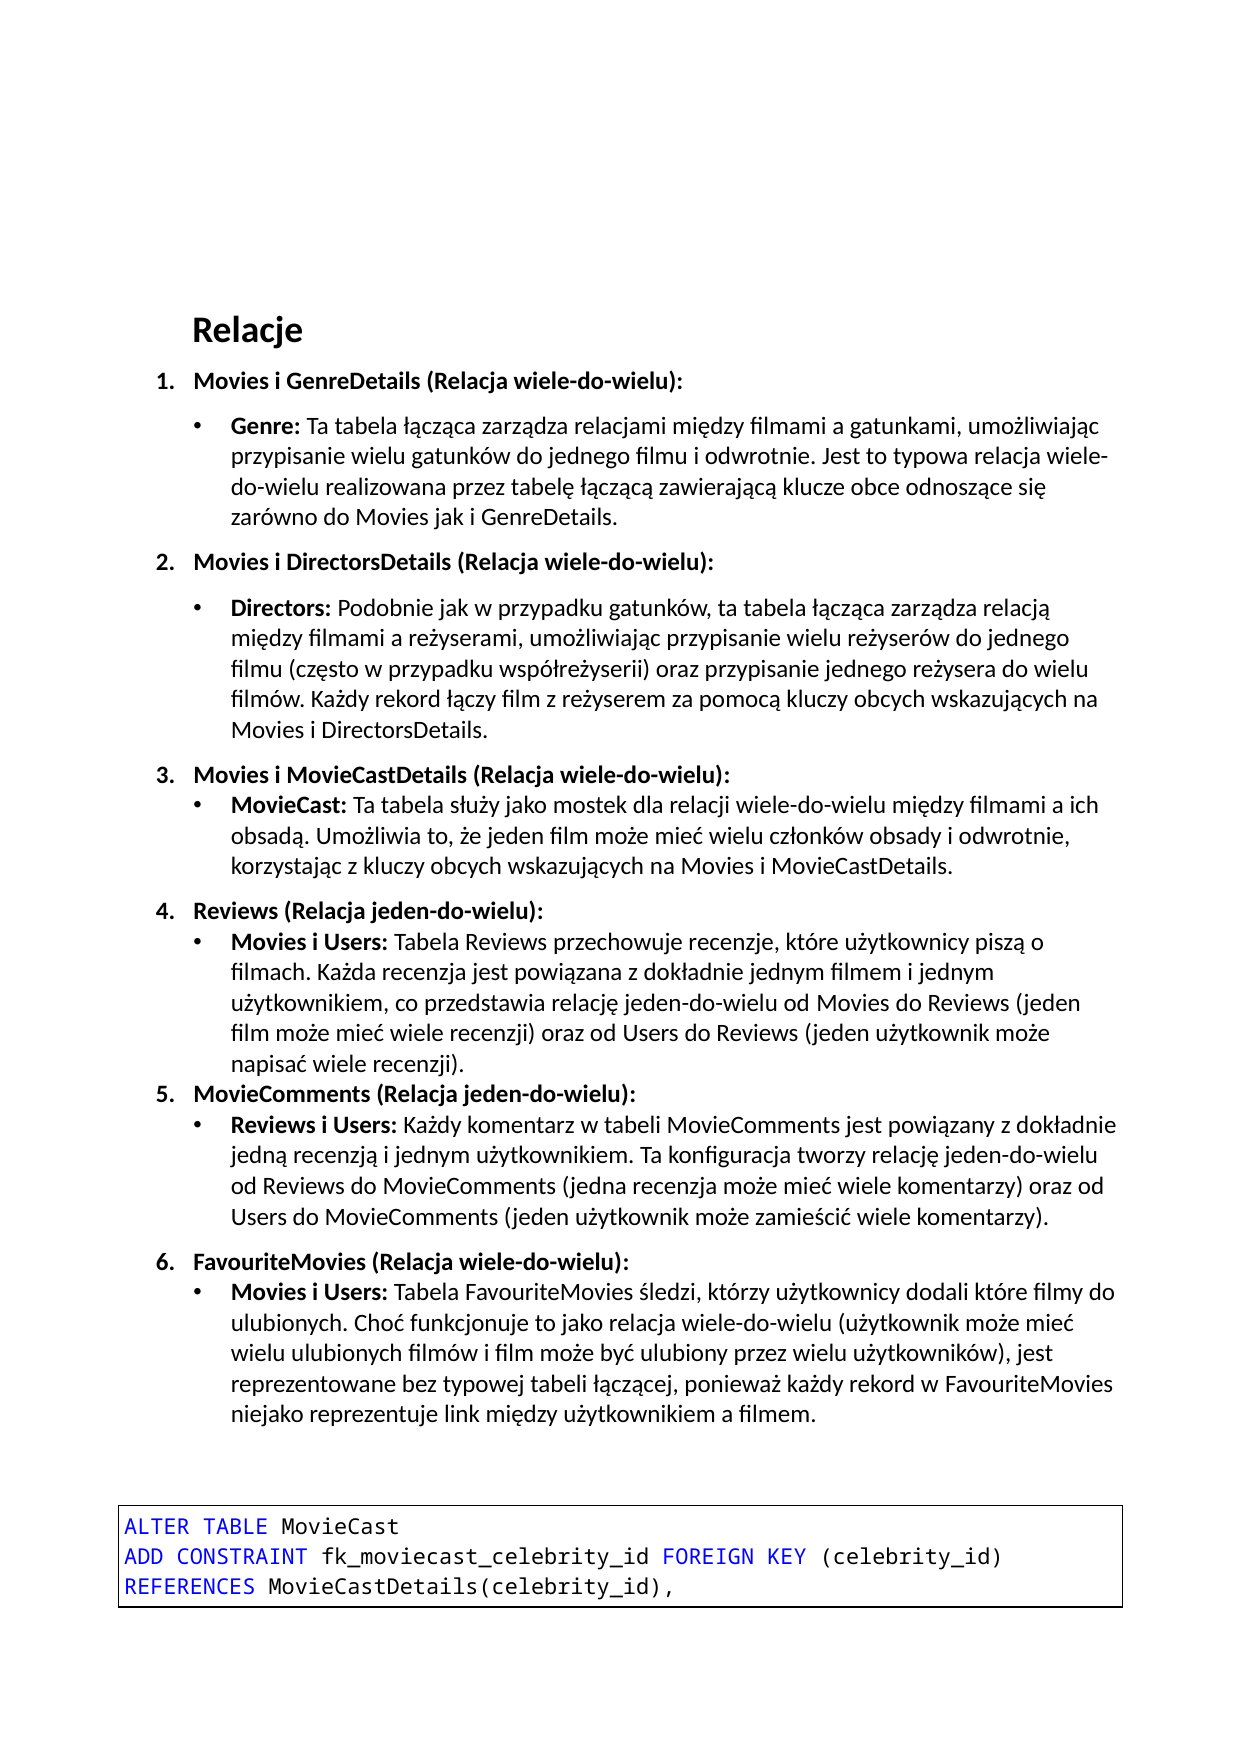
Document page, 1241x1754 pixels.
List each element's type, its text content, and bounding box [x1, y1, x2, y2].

subtitle Relacje [118, 306, 1122, 352]
list Movies i DirectorsDetails (Relacja wiele-do-wielu): [156, 547, 1122, 577]
list Movies i MovieCastDetails (Relacja wiele-do-wielu): [156, 759, 1122, 789]
list FavouriteMovies (Relacja wiele-do-wielu): [156, 1246, 1122, 1276]
list Genre: Ta tabela łącząca zarządza relacjami między filmami a gatunkami, umożliwiając przypisanie wielu gatunków do jednego filmu i odwrotnie. Jest to typowa relacja wiele-do-wielu realizowana przez tabelę łączącą zawierającą klucze obce odnoszące się zarówno do Movies jak i GenreDetails. [193, 410, 1122, 532]
list Movies i Users: Tabela FavouriteMovies śledzi, którzy użytkownicy dodali które filmy do ulubionych. Choć funkcjonuje to jako relacja wiele-do-wielu (użytkownik może mieć wielu ulubionych filmów i film może być ulubiony przez wielu użytkowników), jest reprezentowane bez typowej tabeli łączącej, ponieważ każdy rekord w FavouriteMovies niejako reprezentuje link między użytkownikiem a filmem. [193, 1276, 1122, 1429]
list Movies i GenreDetails (Relacja wiele-do-wielu): [156, 365, 1122, 395]
table_cell [118, 118, 620, 160]
list MovieCast: Ta tabela służy jako mostek dla relacji wiele-do-wielu między filmami a ich obsadą. Umożliwia to, że jeden film może mieć wielu członków obsady i odwrotnie, korzystając z kluczy obcych wskazujących na Movies i MovieCastDetails. [193, 789, 1122, 881]
list Directors: Podobnie jak w przypadku gatunków, ta tabela łącząca zarządza relacją między filmami a reżyserami, umożliwiając przypisanie wielu reżyserów do jednego filmu (często w przypadku współreżyserii) oraz przypisanie jednego reżysera do wielu filmów. Każdy rekord łączy film z reżyserem za pomocą kluczy obcych wskazujących na Movies i DirectorsDetails. [193, 592, 1122, 744]
table_header ALTER TABLE MovieCast ADD CONSTRAINT fk_moviecast_celebrity_id FOREIGN KEY (celebrity_id) REFERENCES MovieCastDetails(celebrity_id), [119, 1506, 1122, 1606]
list Reviews (Relacja jeden-do-wielu): [156, 896, 1122, 926]
table_cell [620, 118, 1122, 160]
list Movies i Users: Tabela Reviews przechowuje recenzje, które użytkownicy piszą o filmach. Każda recenzja jest powiązana z dokładnie jednym filmem i jednym użytkownikiem, co przedstawia relację jeden-do-wielu od Movies do Reviews (jeden film może mieć wiele recenzji) oraz od Users do Reviews (jeden użytkownik może napisać wiele recenzji). [193, 926, 1122, 1079]
list MovieComments (Relacja jeden-do-wielu): [156, 1079, 1122, 1109]
list Reviews i Users: Każdy komentarz w tabeli MovieComments jest powiązany z dokładnie jedną recenzją i jednym użytkownikiem. Ta konfiguracja tworzy relację jeden-do-wielu od Reviews do MovieComments (jedna recenzja może mieć wiele komentarzy) oraz od Users do MovieComments (jeden użytkownik może zamieścić wiele komentarzy). [193, 1109, 1122, 1231]
